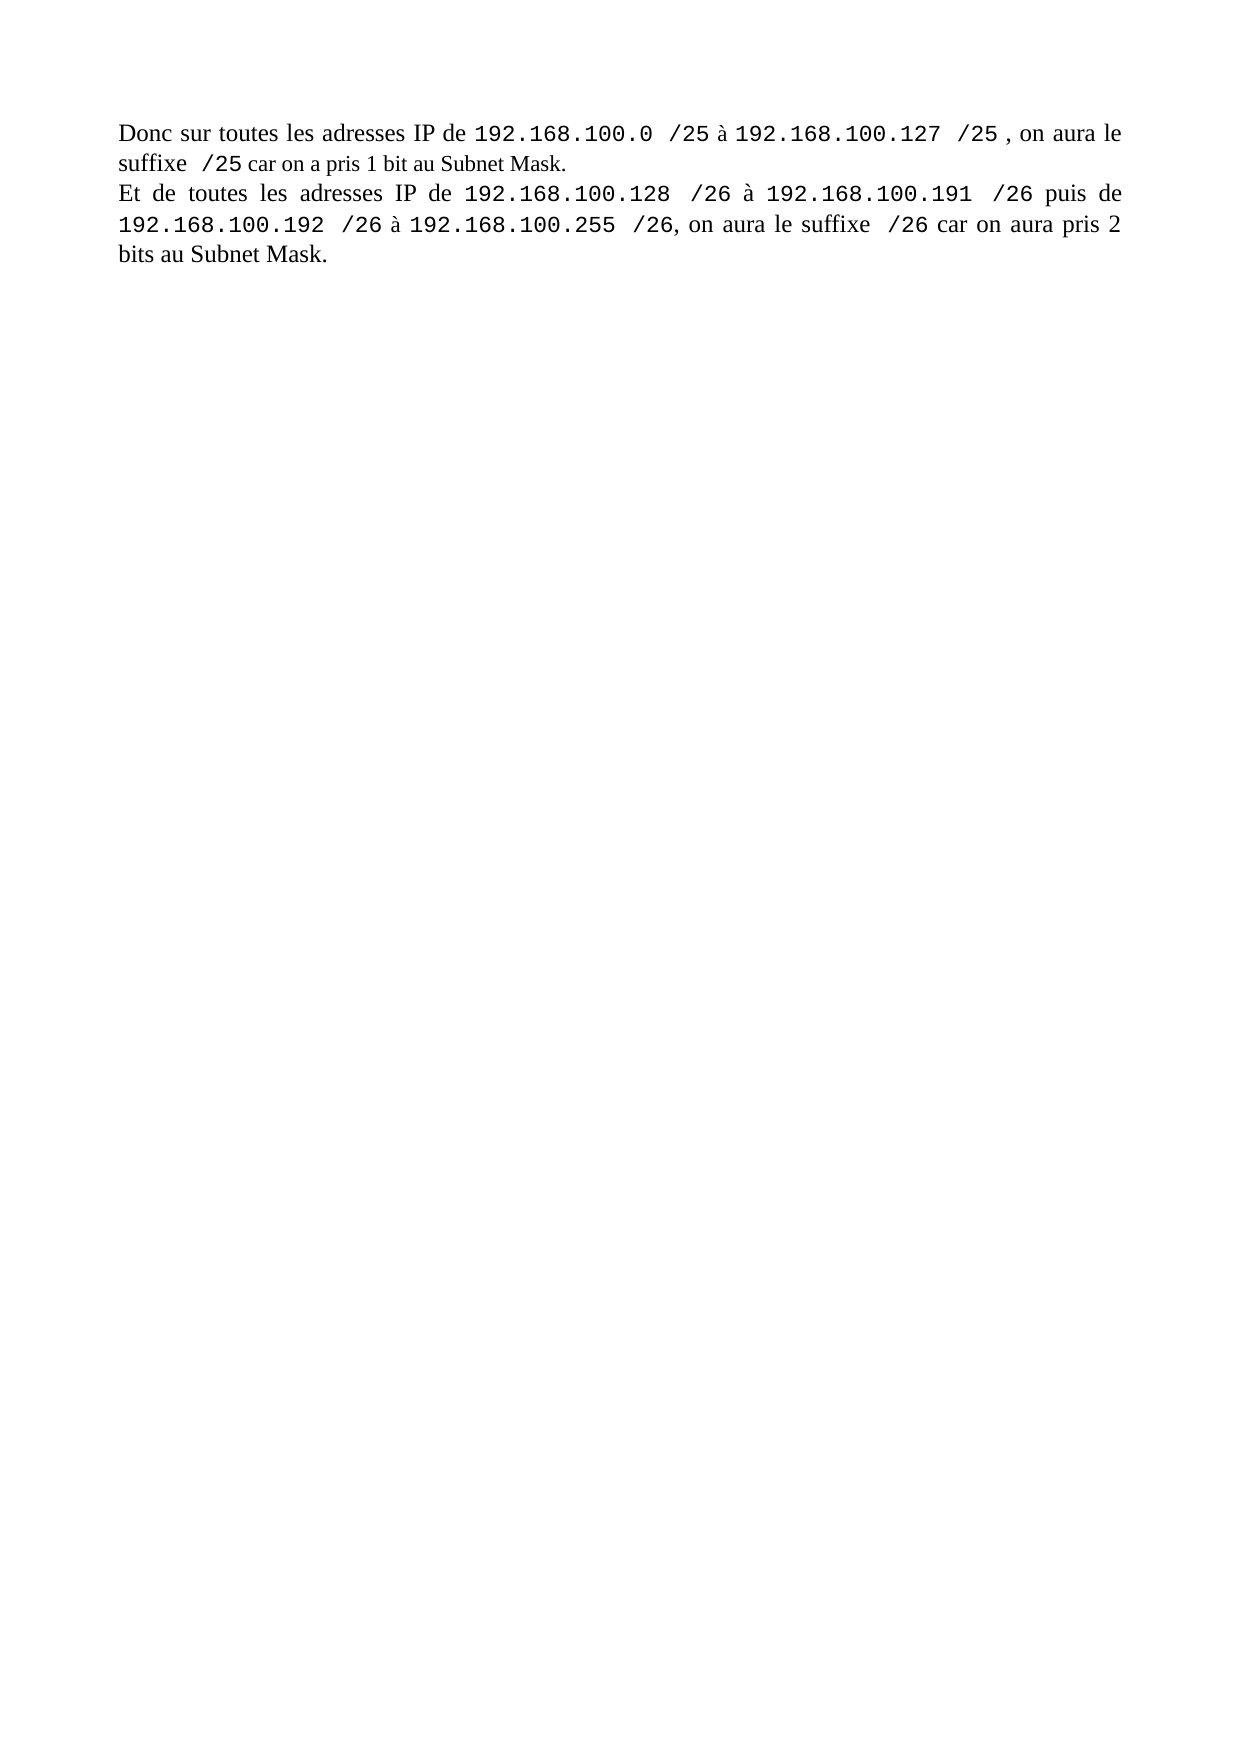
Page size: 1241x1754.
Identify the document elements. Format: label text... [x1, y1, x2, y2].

text Et de toutes les adresses IP de 192.168.100.128 /26 à 192.168.100.191 /26 puis de 192.168.100.192 /26 à 192.168.100.255 /26, on aura le suffixe /26 car on aura pris 2 bits au Subnet Mask. [118, 178, 1122, 268]
text Donc sur toutes les adresses IP de 192.168.100.0 /25 à 192.168.100.127 /25 , on aura le suffixe /25 car on a pris 1 bit au Subnet Mask. [118, 118, 1122, 178]
